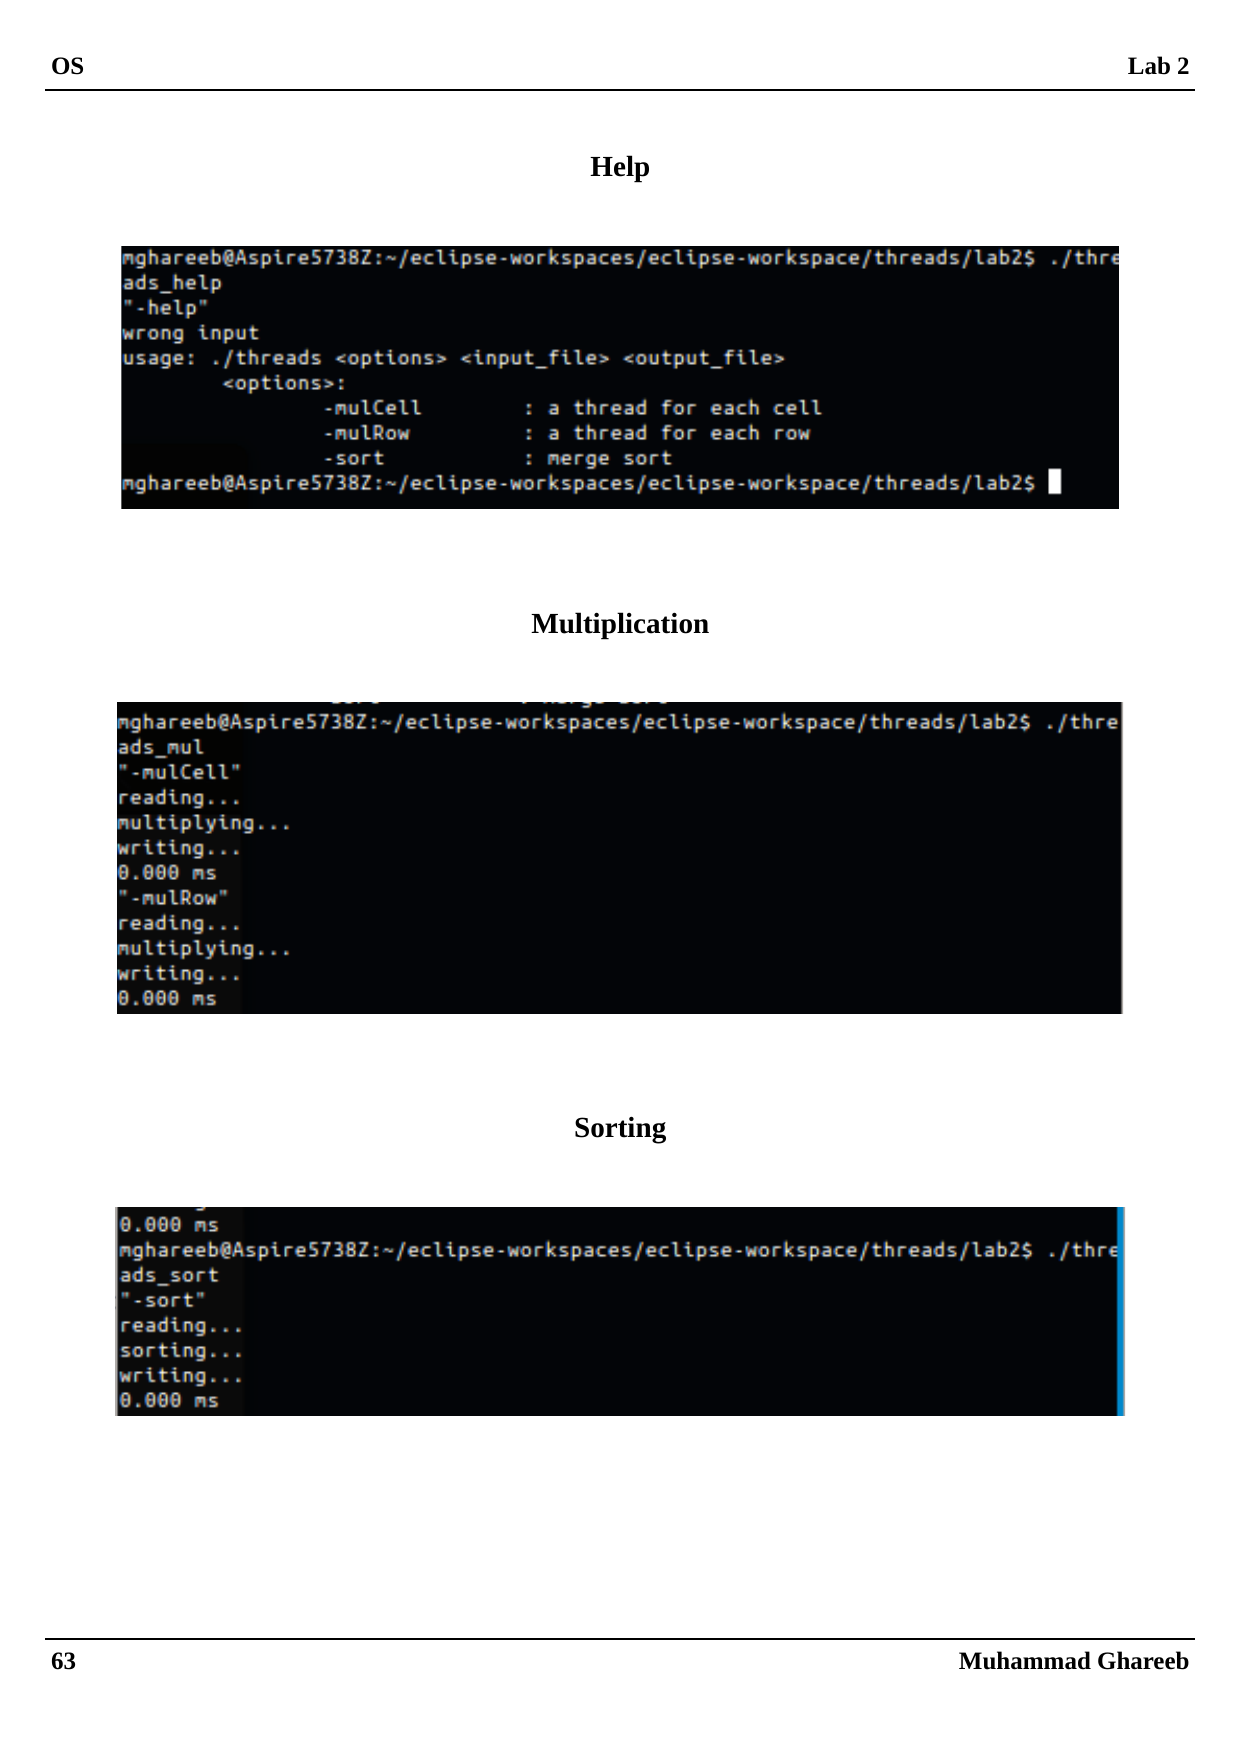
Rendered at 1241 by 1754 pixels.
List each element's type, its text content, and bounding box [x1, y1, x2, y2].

text Help [45, 149, 1195, 183]
text Sorting [45, 1110, 1195, 1144]
picture [121, 246, 1119, 509]
picture [117, 702, 1124, 1014]
picture [115, 1207, 1117, 1416]
text Multiplication [45, 606, 1195, 639]
